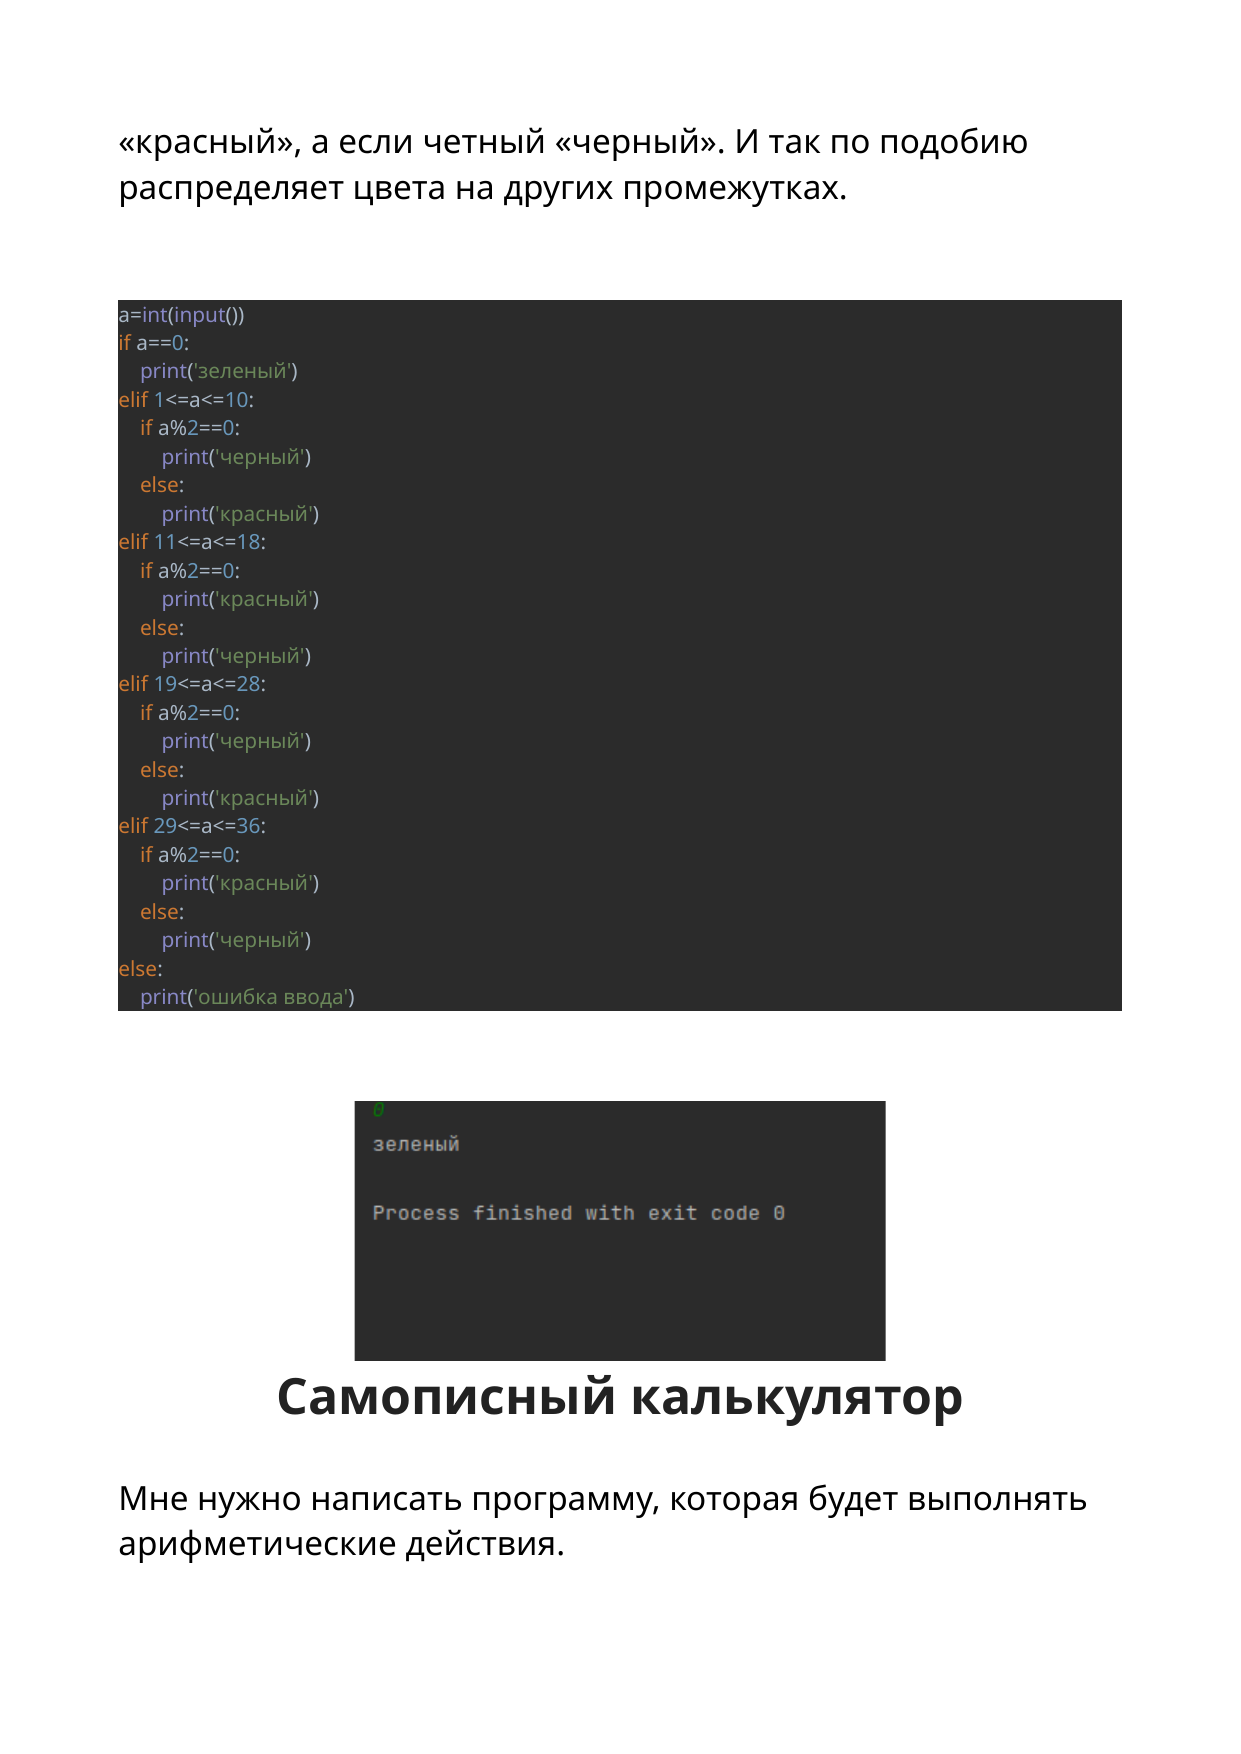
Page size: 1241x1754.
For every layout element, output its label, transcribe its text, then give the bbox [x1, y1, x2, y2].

text a=int(input()) if a==0: print('зеленый') elif 1<=a<=10: if a%2==0: print('черный') else: print('красный') elif 11<=a<=18: if a%2==0: print('красный') else: print('черный') elif 19<=a<=28: if a%2==0: print('черный') else: print('красный') elif 29<=a<=36: if a%2==0: print('красный') else: print('черный') else: print('ошибка ввода') [118, 300, 1122, 1011]
text Мне нужно написать программу, которая будет выполнять арифметические действия. [118, 1474, 1122, 1565]
text «красный», а если четный «черный». И так по подобию распределяет цвета на других промежутках. [118, 118, 1122, 209]
subtitle Самописный калькулятор [118, 1185, 1122, 1429]
